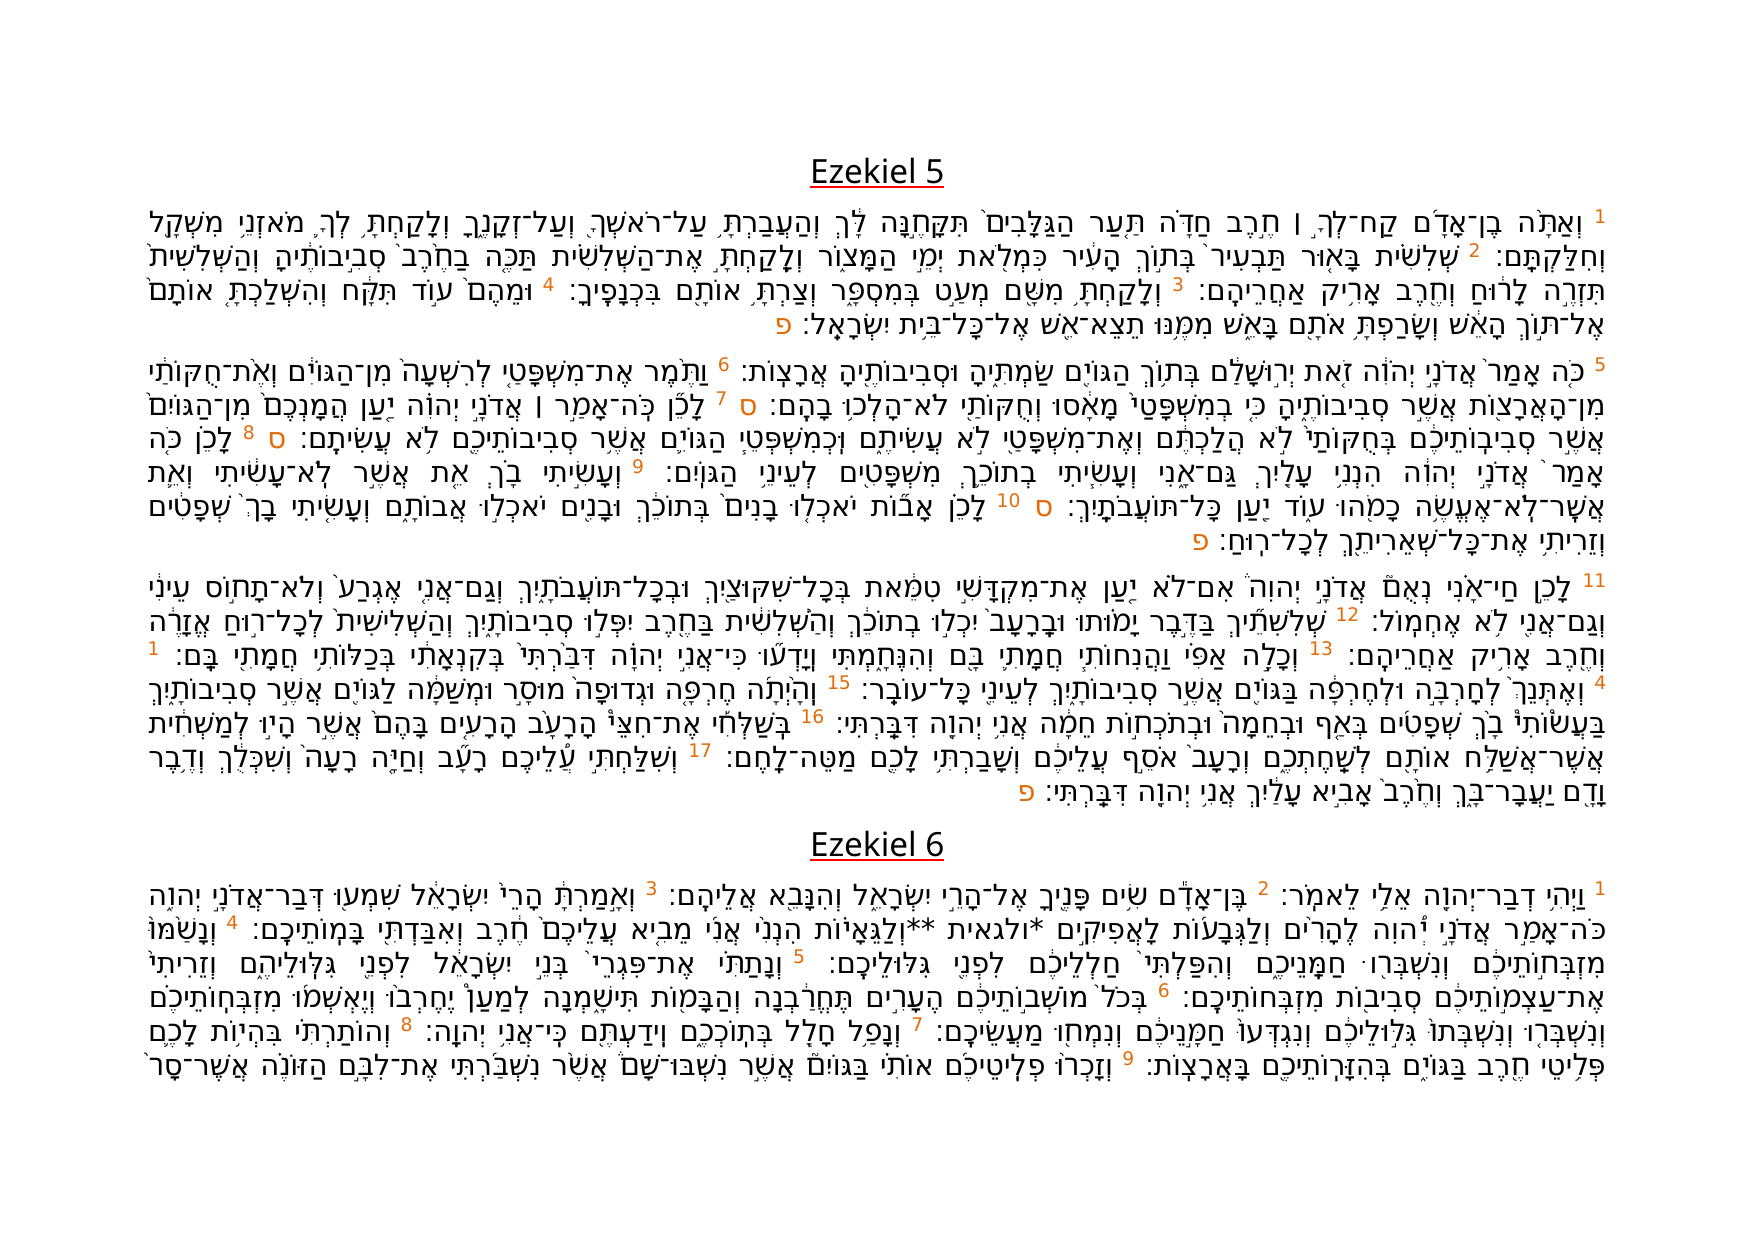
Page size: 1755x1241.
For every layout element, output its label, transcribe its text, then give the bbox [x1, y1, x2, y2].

text 11 לָכֵ֣ן חַי־אָ֗נִי נְאֻם֮ אֲדֹנָ֣י יְהוִה֒ אִם־לֹ֗א יַ֚עַן אֶת־מִקְדָּשִׁ֣י טִמֵּ֔את בְּכָל־שִׁקּוּצַ֖יִךְ וּבְכָל־תּוֹעֲבֹתָ֑יִךְ וְגַם־אֲנִ֤י אֶגְרַע֙ וְלֹא־תָח֣וֹס עֵינִ֔י וְגַם־אֲנִ֖י לֹ֥א אֶחְמֽוֹל׃ ‬‬12 שְׁלִשִׁתֵ֞יךְ בַּדֶּ֣בֶר יָמ֗וּתוּ וּבָֽרָעָב֙ יִכְל֣וּ בְתוֹכֵ֔ךְ וְהַ֨שְּׁלִשִׁ֔ית בַּחֶ֖רֶב יִפְּל֣וּ סְבִיבוֹתָ֑יִךְ וְהַשְּׁלִישִׁית֙ לְכָל־ר֣וּחַ אֱזָרֶ֔ה וְחֶ֖רֶב אָרִ֥יק אַחֲרֵיהֶֽם׃ ‬‬13 וְכָלָ֣ה אַפִּ֗י וַהֲנִחוֹתִ֧י חֲמָתִ֛י בָּ֖ם וְהִנֶּחָ֑מְתִּי וְֽיָדְע֞וּ כִּי־אֲנִ֣י יְהוָ֗ה דִּבַּ֙רְתִּי֙ בְּקִנְאָתִ֔י בְּכַלּוֹתִ֥י חֲמָתִ֖י בָּֽם׃ ‬‬14 וְאֶתְּנֵךְ֙ לְחָרְבָּ֣ה וּלְחֶרְפָּ֔ה בַּגּוֹיִ֖ם אֲשֶׁ֣ר סְבִיבוֹתָ֑יִךְ לְעֵינֵ֖י כָּל־עוֹבֵֽר׃ ‬‬15 וְֽהָ֨יְתָ֜ה חֶרְפָּ֤ה וּגְדוּפָה֙ מוּסָ֣ר וּמְשַׁמָּ֔ה לַגּוֹיִ֖ם אֲשֶׁ֣ר סְבִיבוֹתָ֑יִךְ בַּעֲשׂ֩וֹתִי֩ בָ֨ךְ שְׁפָטִ֜ים בְּאַ֤ף וּבְחֵמָה֙ וּבְתֹכְח֣וֹת חֵמָ֔ה אֲנִ֥י יְהוָ֖ה דִּבַּֽרְתִּי׃ ‬‬16 בְּֽשַׁלְּחִ֡י אֶת־חִצֵּי֩ הָרָעָ֨ב הָרָעִ֤ים בָּהֶם֙ אֲשֶׁ֣ר הָי֣וּ לְמַשְׁחִ֔ית אֲשֶׁר־אֲשַׁלַּ֥ח אוֹתָ֖ם לְשַֽׁחֶתְכֶ֑ם וְרָעָב֙ אֹסֵ֣ף עֲלֵיכֶ֔ם וְשָׁבַרְתִּ֥י לָכֶ֖ם מַטֵּה־לָֽחֶם׃ ‬‬17 וְשִׁלַּחְתִּ֣י עֲ֠לֵיכֶם רָעָ֞ב וְחַיָּ֤ה רָעָה֙ וְשִׁכְּלֻ֔ךְ וְדֶ֥בֶר וָדָ֖ם יַעֲבָר־בָּ֑ךְ וְחֶ֙רֶב֙ אָבִ֣יא עָלַ֔יִךְ אֲנִ֥י יְהוָ֖ה דִּבַּֽרְתִּי׃ פ ‬‬‬‬‬‬‬‬‬ [148, 570, 1606, 808]
text 1 וְאַתָּ֨ה בֶן־אָדָ֜ם קַח־לְךָ֣ ׀ חֶ֣רֶב חַדָּ֗ה תַּ֤עַר הַגַּלָּבִים֙ תִּקָּחֶ֣נָּה לָּ֔ךְ וְהַעֲבַרְתָּ֥ עַל־רֹאשְׁךָ֖ וְעַל־זְקָנֶ֑ךָ וְלָקַחְתָּ֥ לְךָ֛ מֹאזְנֵ֥י מִשְׁקָ֖ל וְחִלַּקְתָּֽם׃ ‬‬‬2 שְׁלִשִׁ֗ית בָּא֤וּר תַּבְעִיר֙ בְּת֣וֹךְ הָעִ֔יר כִּמְלֹ֖את יְמֵ֣י הַמָּצ֑וֹר וְלֽ͏ָקַחְתָּ֣ אֶת־הַשְּׁלִשִׁ֗ית תַּכֶּ֤ה בַחֶ֙רֶב֙ סְבִ֣יבוֹתֶ֔יהָ וְהַשְּׁלִשִׁית֙ תִּזְרֶ֣ה לָר֔וּחַ וְחֶ֖רֶב אָרִ֥יק אַחֲרֵיהֶֽם׃ ‬‬3 וְלָקַחְתָּ֥ מִשָּׁ֖ם מְעַ֣ט בְּמִסְפָּ֑ר וְצַרְתָּ֥ אוֹתָ֖ם בִּכְנָפֶֽיךָ׃ ‬‬4 וּמֵהֶם֙ ע֣וֹד תִּקָּ֔ח וְהִשְׁלַכְתָּ֤ אוֹתָם֙ אֶל־תּ֣וֹךְ הָאֵ֔שׁ וְשָׂרַפְתָּ֥ אֹתָ֖ם בָּאֵ֑שׁ מִמֶּ֥נּוּ תֵצֵא־אֵ֖שׁ אֶל־כָּל־בֵּ֥ית יִשְׂרָאֵֽל׃ פ ‬‬‬‬‬ [148, 206, 1606, 341]
text Ezekiel 6 [148, 820, 1606, 866]
text 5 כֹּ֤ה אָמַר֙ אֲדֹנָ֣י יְהֹוִ֔ה זֹ֚את יְר֣וּשָׁלִַ֔ם בְּת֥וֹךְ הַגּוֹיִ֖ם שַׂמְתִּ֑יהָ וּסְבִיבוֹתֶ֖יהָ אֲרָצֽוֹת׃ ‬‬6 וַתֶּ֨מֶר אֶת־מִשְׁפָּטַ֤י לְרִשְׁעָה֙ מִן־הַגּוֹיִ֔ם וְאֶ֨ת־חֻקּוֹתַ֔י מִן־הָאֲרָצ֖וֹת אֲשֶׁ֣ר סְבִיבוֹתֶ֑יהָ כִּ֤י בְמִשְׁפָּטַי֙ מָאָ֔סוּ וְחֻקּוֹתַ֖י לֹא־הָלְכ֥וּ בָהֶֽם׃ ס ‬‬7 לָכֵ֞ן כֹּֽה־אָמַ֣ר ׀ אֲדֹנָ֣י יְהוִ֗ה יַ֤עַן הֲמָנְכֶם֙ מִן־הַגּוֹיִם֙ אֲשֶׁ֣ר סְבִיבֽוֹתֵיכֶ֔ם בְּחֻקּוֹתַי֙ לֹ֣א הֲלַכְתֶּ֔ם וְאֶת־מִשְׁפָּטַ֖י לֹ֣א עֲשִׂיתֶ֑ם וּֽכְמִשְׁפְּטֵ֧י הַגּוֹיִ֛ם אֲשֶׁ֥ר סְבִיבוֹתֵיכֶ֖ם לֹ֥א עֲשִׂיתֶֽם׃ ס ‬‬8 לָכֵ֗ן כֹּ֤ה אָמַר֙ אֲדֹנָ֣י יְהוִ֔ה הִנְנִ֥י עָלַ֖יִךְ גַּם־אָ֑נִי וְעָשִׂ֧יתִי בְתוֹכֵ֛ךְ מִשְׁפָּטִ֖ים לְעֵינֵ֥י הַגּוֹיִֽם׃ ‬‬9 וְעָשִׂ֣יתִי בָ֗ךְ אֵ֚ת אֲשֶׁ֣ר לֹֽא־עָשִׂ֔יתִי וְאֵ֛ת אֲשֶֽׁר־לֹֽא־אֶעֱשֶׂ֥ה כָמֹ֖הוּ ע֑וֹד יַ֖עַן כָּל־תּוֹעֲבֹתָֽיִךְ׃ ס ‬‬10 לָכֵ֗ן אָב֞וֹת יֹאכְל֤וּ בָנִים֙ בְּתוֹכֵ֔ךְ וּבָנִ֖ים יֹאכְל֣וּ אֲבוֹתָ֑ם וְעָשִׂ֤יתִי בָךְ֙ שְׁפָטִ֔ים וְזֵרִיתִ֥י אֶת־כָּל־שְׁאֵרִיתֵ֖ךְ לְכָל־רֽוּחַ׃ פ ‬‬‬‬‬‬‬‬ [148, 354, 1606, 558]
text Ezekiel 5 [148, 148, 1606, 193]
text 1 וַיְהִ֥י דְבַר־יְהוָ֖ה אֵלַ֥י לֵאמֹֽר׃ 2 בֶּן־אָדָ֕ם שִׂ֥ים פָּנֶ֖יךָ אֶל־הָרֵ֣י יִשְׂרָאֵ֑ל וְהִנָּבֵ֖א אֲלֵיהֶֽם׃ ‬‬3 וְאָ֣מַרְתָּ֔ הָרֵי֙ יִשְׂרָאֵ֔ל שִׁמְע֖וּ דְּבַר־אֲדֹנָ֣י יְהוִ֑ה כֹּה־אָמַ֣ר אֲדֹנָ֣י יְ֠הוִה לֶהָרִ֨ים וְלַגְּבָע֜וֹת לָאֲפִיקִ֣ים *ולגאית **וְלַגֵּאָי֗וֹת הִנְנִ֨י אֲנִ֜י מֵבִ֤יא עֲלֵיכֶם֙ חֶ֔רֶב וְאִבַּדְתִּ֖י בָּמֽוֹתֵיכֶֽם׃ ‬‬4 וְנָשַׁ֙מּוּ֙ מִזְבְּח֣וֹתֵיכֶ֔ם וְנִשְׁבְּר֖וּ חַמָּֽנֵיכֶ֑ם וְהִפַּלְתִּי֙ חַלְלֵיכֶ֔ם לִפְנֵ֖י גִּלּוּלֵיכֶֽם׃ ‬‬5 וְנָתַתִּ֗י אֶת־פִּגְרֵי֙ בְּנֵ֣י יִשְׂרָאֵ֔ל לִפְנֵ֖י גִּלּֽוּלֵיהֶ֑ם וְזֵרִיתִי֙ אֶת־עַצְמ֣וֹתֵיכֶ֔ם סְבִיב֖וֹת מִזְבְּחוֹתֵיכֶֽם׃ ‬‬6 בְּכֹל֙ מוֹשְׁב֣וֹתֵיכֶ֔ם הֶעָרִ֣ים תֶּחֱרַ֔בְנָה וְהַבָּמ֖וֹת תִּישָׁ֑מְנָה לְמַעַן֩ יֶחֶרְב֨וּ וְיֶאְשְׁמ֜וּ מִזְבְּחֽוֹתֵיכֶ֗ם וְנִשְׁבְּר֤וּ וְנִשְׁבְּתוּ֙ גִּלּ֣וּלֵיכֶ֔ם וְנִגְדְּעוּ֙ חַמָּ֣נֵיכֶ֔ם וְנִמְח֖וּ מַעֲשֵׂיכֶֽם׃ ‬‬7 וְנָפַ֥ל חָלָ֖ל בְּתֽוֹכְכֶ֑ם וִֽידַעְתֶּ֖ם כִּֽי־אֲנִ֥י יְהוָֽה׃ ‬‬8 וְהוֹתַרְתִּ֗י בִּהְי֥וֹת לָכֶ֛ם פְּלִ֥יטֵי חֶ֖רֶב בַּגּוֹיִ֑ם בְּהִזָּרֽוֹתֵיכֶ֖ם בָּאֲרָצֽוֹת׃ ‬‬9 וְזָכְר֨וּ פְלִֽיטֵיכֶ֜ם אוֹתִ֗י בַּגּוֹיִם֮ אֲשֶׁ֣ר נִשְׁבּוּ־שָׁם֒ אֲשֶׁ֨ר נִשְׁבַּ֜רְתִּי אֶת־לִבָּ֣ם הַזּוֹנֶ֗ה אֲשֶׁר־סָר֙ מֵֽעָלַ֔י וְאֵת֙ עֵֽינֵיהֶ֔ם הַזֹּנ֕וֹת אַחֲרֵ֖י גִּלּֽוּלֵיהֶ֑ם וְנָקֹ֙טּוּ֙ בִּפְנֵיהֶ֔ם אֶל־הָֽרָעוֹת֙ אֲשֶׁ֣ר עָשׂ֔וּ לְכֹ֖ל תּוֹעֲבֹתֵיהֶֽם׃ ‬‬10 וְיָדְע֖וּ כִּֽי־אֲנִ֣י יְהוָ֑ה לֹ֤א אֶל־חִנָּם֙ דִּבַּ֔רְתִּי לַעֲשׂ֥וֹת לָהֶ֖ם הָרָעָ֥ה הַזֹּֽאת׃ פ ‬‬‬‬‬‬‬‬‬‬‬ [148, 878, 1606, 1082]
